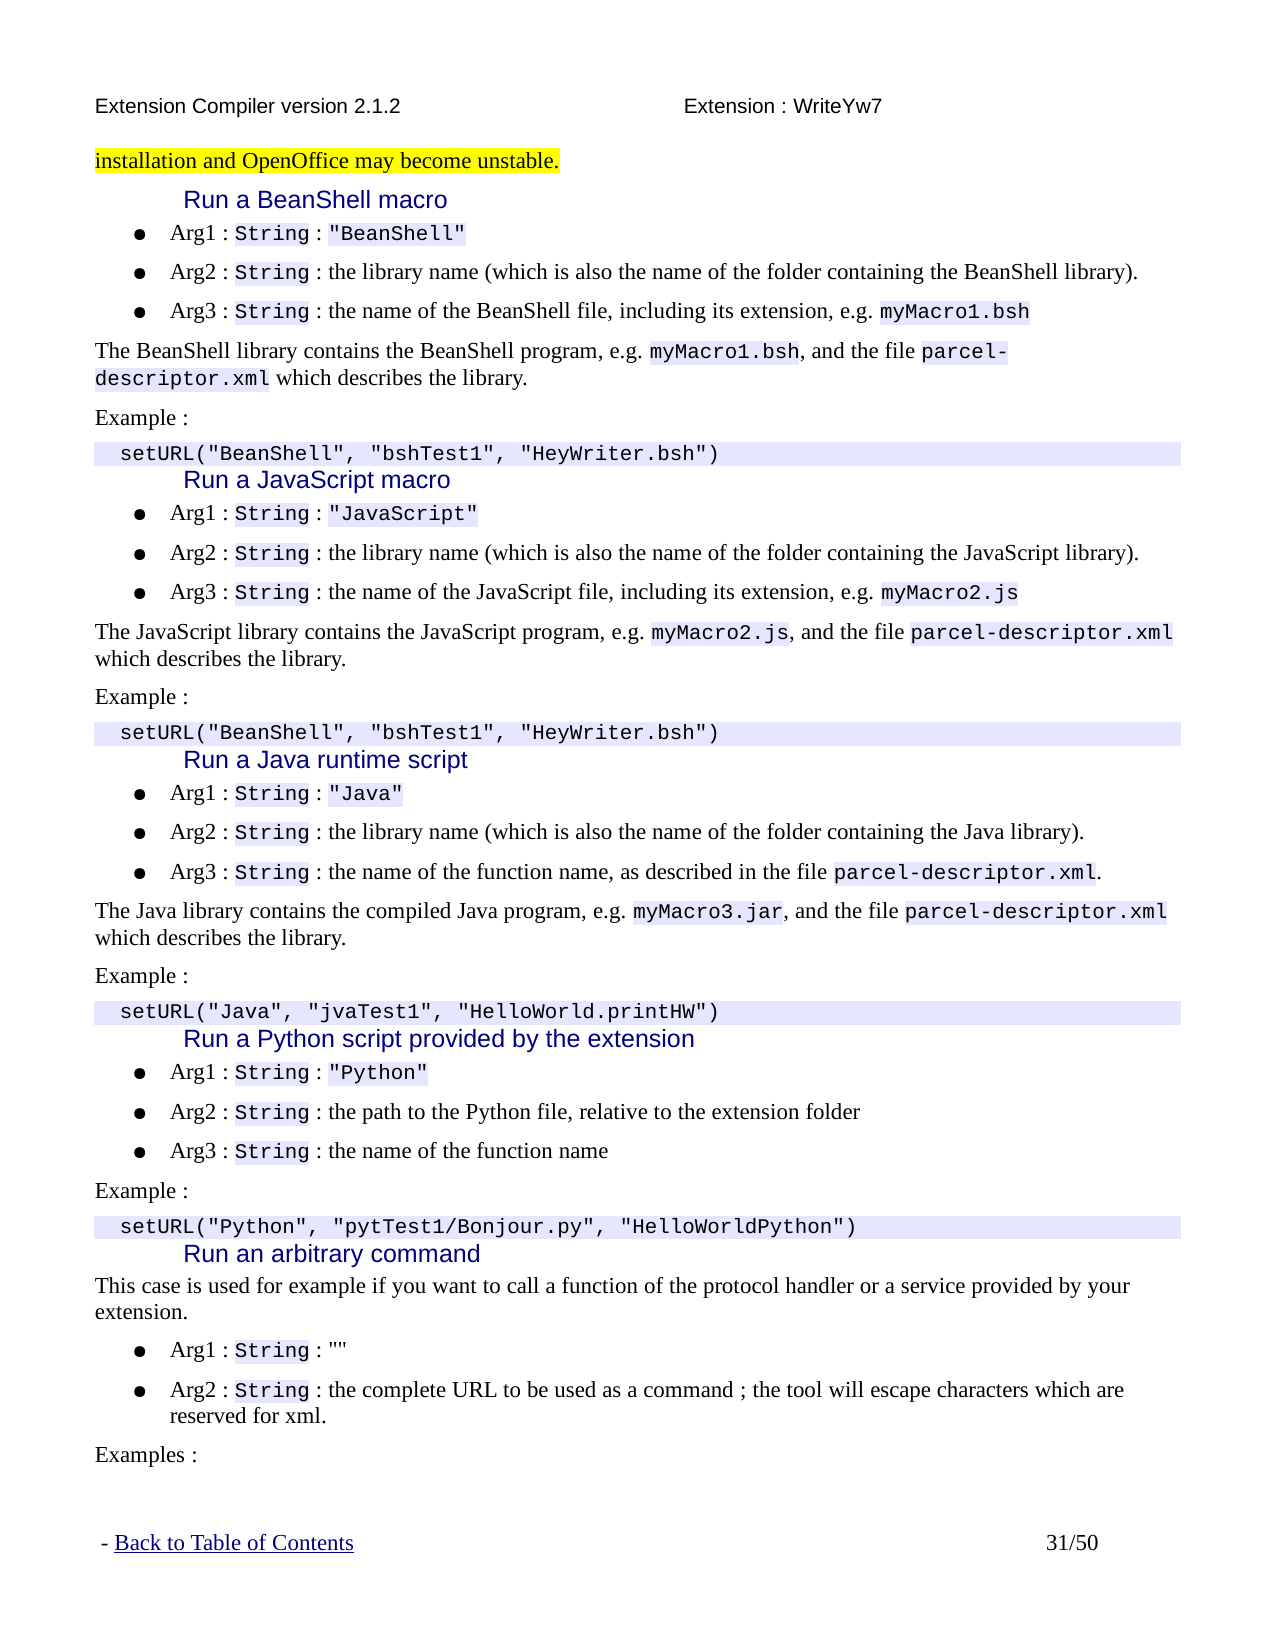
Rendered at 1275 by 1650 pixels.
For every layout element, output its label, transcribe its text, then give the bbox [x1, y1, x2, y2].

list Arg1 : String : "" [132, 1337, 1181, 1364]
list Arg1 : String : "BeanShell" [132, 219, 1181, 246]
list Arg1 : String : "Python" [132, 1059, 1181, 1086]
list Arg1 : String : "JavaScript" [132, 500, 1181, 527]
subtitle Run an arbitrary command [183, 1239, 1181, 1267]
list Arg3 : String : the name of the BeanShell file, including its extension, e.g. myMacro1.bsh [132, 298, 1181, 325]
text setURL("BeanShell", "bshTest1", "HeyWriter.bsh") [94, 442, 1181, 466]
list Arg2 : String : the path to the Python file, relative to the extension folder [132, 1098, 1181, 1126]
subtitle Run a Java runtime script [183, 746, 1181, 774]
text Examples : [94, 1441, 1181, 1467]
list Arg1 : String : "Java" [132, 780, 1181, 807]
text Example : [94, 963, 1181, 989]
list Arg2 : String : the library name (which is also the name of the folder containing the JavaScript library). [132, 540, 1181, 567]
text Example : [94, 1177, 1181, 1203]
text setURL("BeanShell", "bshTest1", "HeyWriter.bsh") [94, 722, 1181, 746]
list Arg3 : String : the name of the function name, as described in the file parcel-descriptor.xml. [132, 859, 1181, 886]
text The JavaScript library contains the JavaScript program, e.g. myMacro2.js, and the file parcel-descriptor.xml which describes the library. [94, 619, 1181, 671]
text This case is used for example if you want to call a function of the protocol handler or a service provided by your extension. [94, 1273, 1181, 1324]
list Arg3 : String : the name of the JavaScript file, including its extension, e.g. myMacro2.js [132, 579, 1181, 606]
list Arg3 : String : the name of the function name [132, 1138, 1181, 1165]
list Arg2 : String : the complete URL to be used as a command ; the tool will escape characters which are reserved for xml. [132, 1376, 1181, 1429]
subtitle Run a Python script provided by the extension [183, 1025, 1181, 1053]
text setURL("Java", "jvaTest1", "HelloWorld.printHW") [94, 1001, 1181, 1025]
text installation and OpenOffice may become unstable. [94, 147, 1181, 173]
list Arg2 : String : the library name (which is also the name of the folder containing the BeanShell library). [132, 259, 1181, 286]
list Arg2 : String : the library name (which is also the name of the folder containing the Java library). [132, 819, 1181, 846]
text Example : [94, 404, 1181, 430]
text The Java library contains the compiled Java program, e.g. myMacro3.jar, and the file parcel-descriptor.xml which describes the library. [94, 898, 1181, 951]
text setURL("Python", "pytTest1/Bonjour.py", "HelloWorldPython") [94, 1216, 1181, 1239]
subtitle Run a JavaScript macro [183, 466, 1181, 494]
subtitle Run a BeanShell macro [183, 186, 1181, 213]
text Example : [94, 684, 1181, 709]
text The BeanShell library contains the BeanShell program, e.g. myMacro1.bsh, and the file parcel-descriptor.xml which describes the library. [94, 338, 1181, 392]
